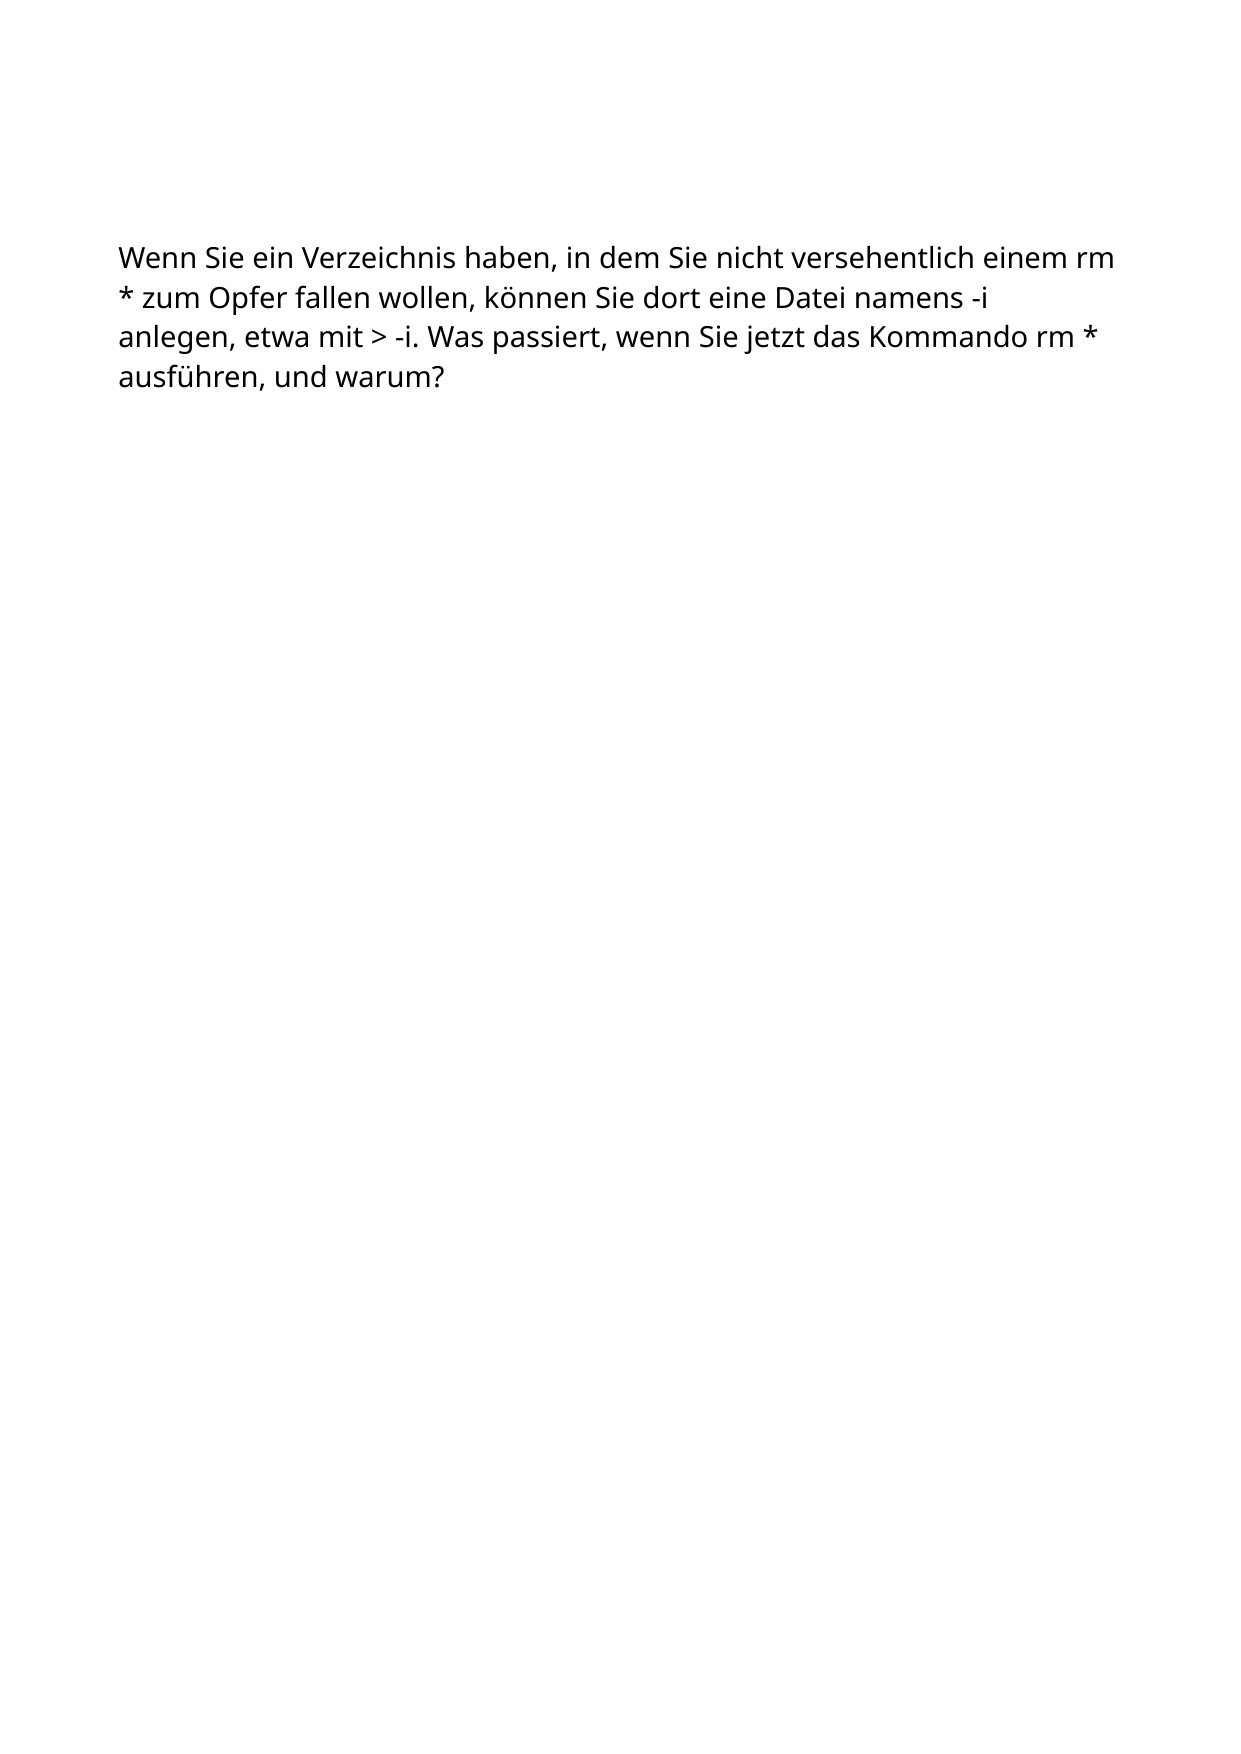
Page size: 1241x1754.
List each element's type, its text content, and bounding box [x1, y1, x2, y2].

text Wenn Sie ein Verzeichnis haben, in dem Sie nicht versehentlich einem rm * zum Opfer fallen wollen, können Sie dort eine Datei namens -i anlegen, etwa mit > -i. Was passiert, wenn Sie jetzt das Kommando rm * ausführen, und warum? [118, 237, 1122, 594]
text [118, 118, 1122, 158]
